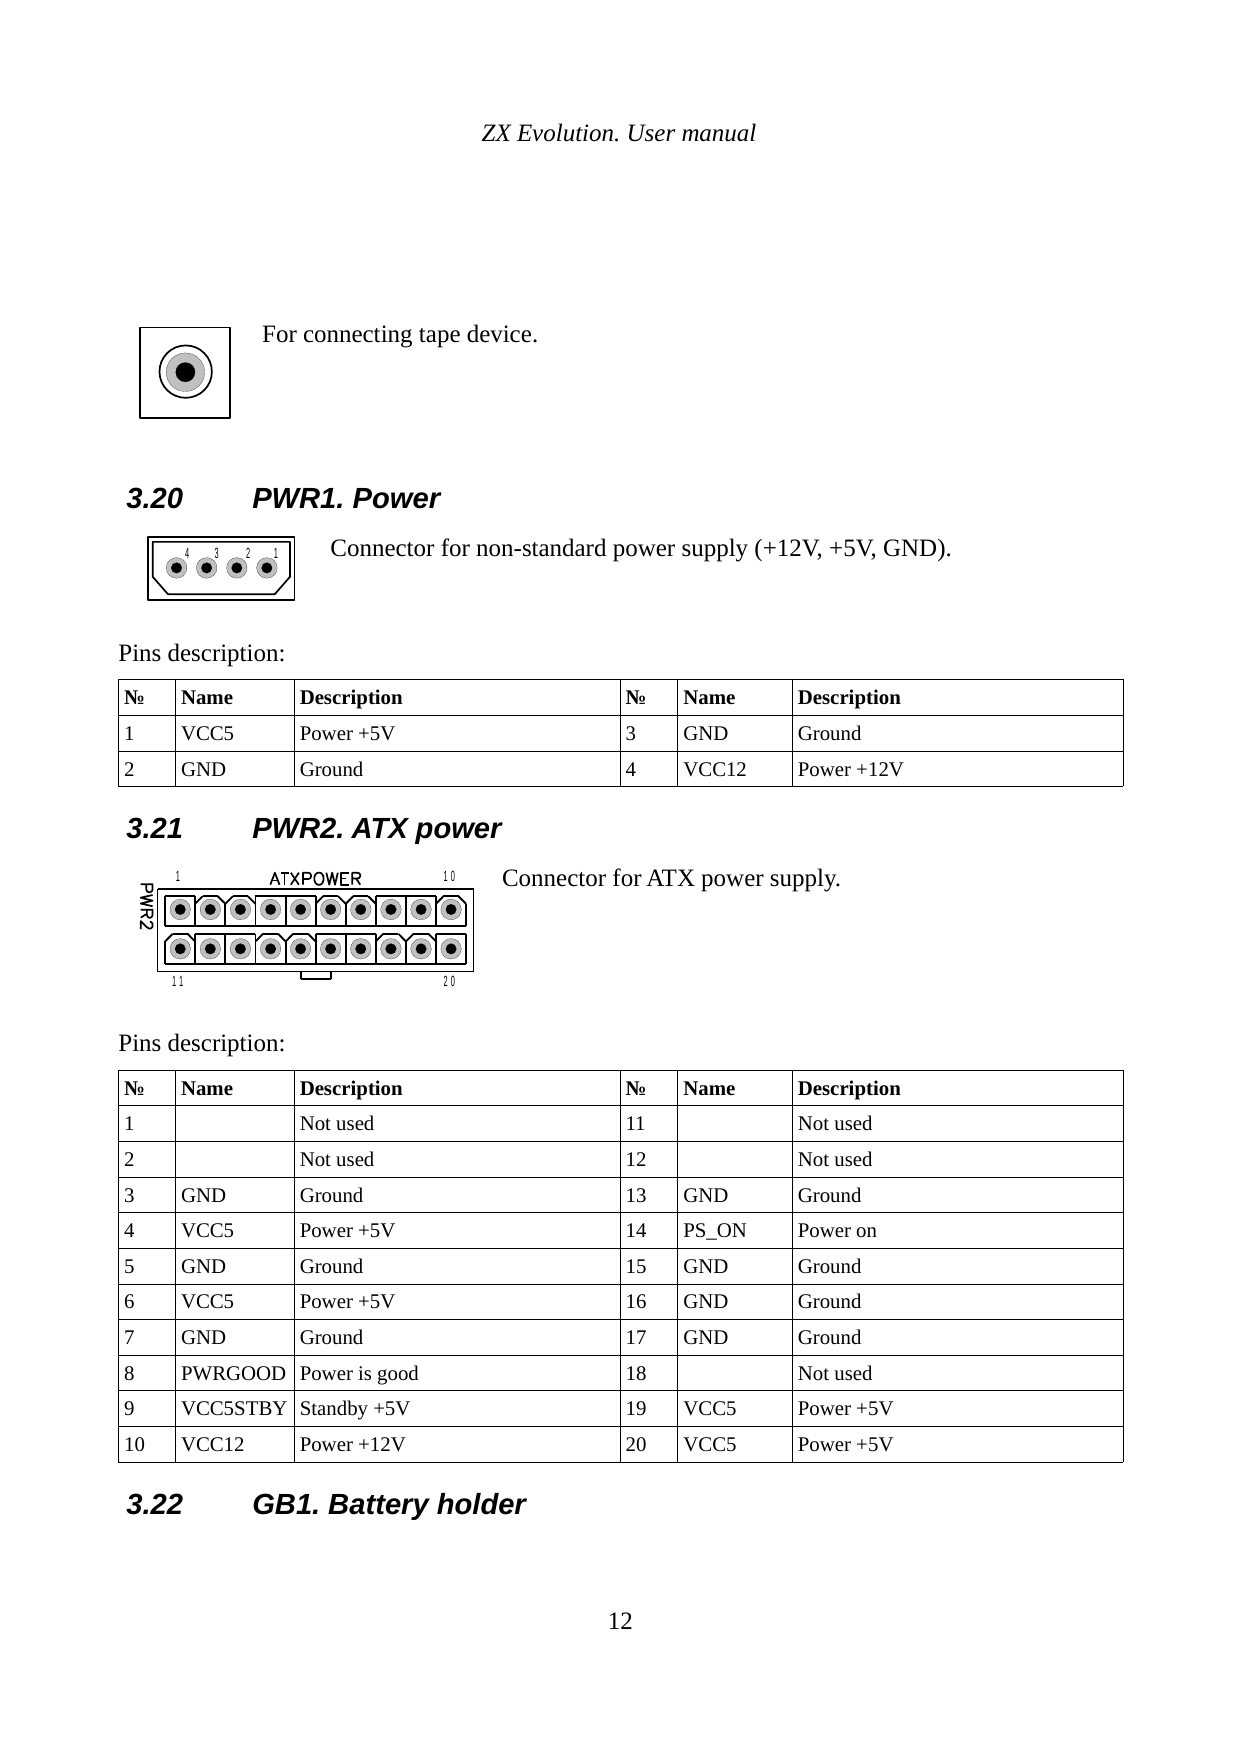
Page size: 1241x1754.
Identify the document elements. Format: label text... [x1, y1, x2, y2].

table_cell Power +5V [295, 1213, 620, 1248]
table_cell VCC12 [678, 752, 792, 786]
table_cell GND [678, 1320, 792, 1355]
table_cell GND [176, 1249, 294, 1283]
table_header Description [295, 1071, 620, 1105]
table_cell Power +5V [295, 1285, 620, 1319]
table_cell [176, 1142, 294, 1177]
table_cell 14 [621, 1213, 677, 1248]
table_cell 16 [621, 1285, 677, 1319]
table_header Description [793, 680, 1123, 715]
table_cell VCC12 [176, 1427, 294, 1462]
table_cell 4 [621, 752, 677, 786]
table_cell GND [176, 752, 294, 786]
table_cell Ground [793, 1249, 1123, 1283]
table_cell VCC5 [678, 1427, 792, 1462]
table_cell 20 [621, 1427, 677, 1462]
table_header Name [176, 680, 294, 715]
table_cell Ground [295, 1320, 620, 1355]
table_cell 2 [119, 1142, 175, 1177]
table_cell 18 [621, 1356, 677, 1390]
table_cell 11 [621, 1106, 677, 1141]
table_cell VCC5 [176, 1213, 294, 1248]
table_cell 3 [119, 1178, 175, 1212]
table_cell Not used [793, 1142, 1123, 1177]
table_header [118, 858, 496, 1028]
table_cell 19 [621, 1391, 677, 1426]
table_cell 17 [621, 1320, 677, 1355]
table_cell Power +5V [295, 716, 620, 751]
table_cell VCC5STBY [176, 1391, 294, 1426]
table_cell Not used [295, 1106, 620, 1141]
table_cell Not used [295, 1142, 620, 1177]
table_cell GND [176, 1320, 294, 1355]
table_cell Ground [793, 1320, 1123, 1355]
table_header Name [678, 1071, 792, 1105]
table_cell Power +12V [793, 752, 1123, 786]
table_cell 9 [119, 1391, 175, 1426]
table_cell PWRGOOD [176, 1356, 294, 1390]
table_cell VCC5 [176, 716, 294, 751]
table_cell PS_ON [678, 1213, 792, 1248]
table_cell Power +5V [793, 1427, 1123, 1462]
subtitle PWR1. Power [118, 481, 1122, 515]
table_cell VCC5 [176, 1285, 294, 1319]
table_header Name [678, 680, 792, 715]
table_cell GND [678, 1285, 792, 1319]
table_cell 7 [119, 1320, 175, 1355]
table_header № [119, 680, 175, 715]
table_header № [621, 680, 677, 715]
table_cell GND [176, 1178, 294, 1212]
table_cell Power +5V [793, 1391, 1123, 1426]
table_cell [678, 1356, 792, 1390]
table_cell 1 [119, 716, 175, 751]
table_cell Not used [793, 1106, 1123, 1141]
table_cell 6 [119, 1285, 175, 1319]
table_cell 15 [621, 1249, 677, 1283]
table_cell Standby +5V [295, 1391, 620, 1426]
table_cell 8 [119, 1356, 175, 1390]
table_header № [119, 1071, 175, 1105]
text Pins description: [118, 1028, 1122, 1057]
table_cell 12 [621, 1142, 677, 1177]
table_cell GND [678, 1178, 792, 1212]
table_cell 4 [119, 1213, 175, 1248]
table_header Description [793, 1071, 1123, 1105]
table_cell Ground [793, 716, 1123, 751]
table_cell Not used [793, 1356, 1123, 1390]
table_cell Power on [793, 1213, 1123, 1248]
table_cell GND [678, 716, 792, 751]
table_header For connecting tape device. [256, 314, 1123, 456]
table_cell 1 [119, 1106, 175, 1141]
table_cell Power +12V [295, 1427, 620, 1462]
table_header Name [176, 1071, 294, 1105]
table_cell [678, 1106, 792, 1141]
table_cell Ground [295, 752, 620, 786]
table_cell Power is good [295, 1356, 620, 1390]
table_header Connector for non-standard power supply (+12V, +5V, GND). [325, 527, 1123, 638]
table_cell [678, 1142, 792, 1177]
table_cell [176, 1106, 294, 1141]
table_header Description [295, 680, 620, 715]
table_cell VCC5 [678, 1391, 792, 1426]
subtitle GB1. Battery holder [118, 1487, 1122, 1520]
table_cell 3 [621, 716, 677, 751]
table_cell 2 [119, 752, 175, 786]
table_header [118, 314, 256, 456]
table_header № [621, 1071, 677, 1105]
table_header Connector for ATX power supply. [496, 858, 1123, 1028]
table_header [118, 527, 324, 638]
table_cell Ground [793, 1285, 1123, 1319]
table_cell 5 [119, 1249, 175, 1283]
table_cell 10 [119, 1427, 175, 1462]
table_cell Ground [295, 1249, 620, 1283]
table_cell Ground [295, 1178, 620, 1212]
table_cell GND [678, 1249, 792, 1283]
table_cell Ground [793, 1178, 1123, 1212]
subtitle PWR2. ATX power [118, 811, 1122, 845]
table_cell 13 [621, 1178, 677, 1212]
text Pins description: [118, 638, 1122, 667]
